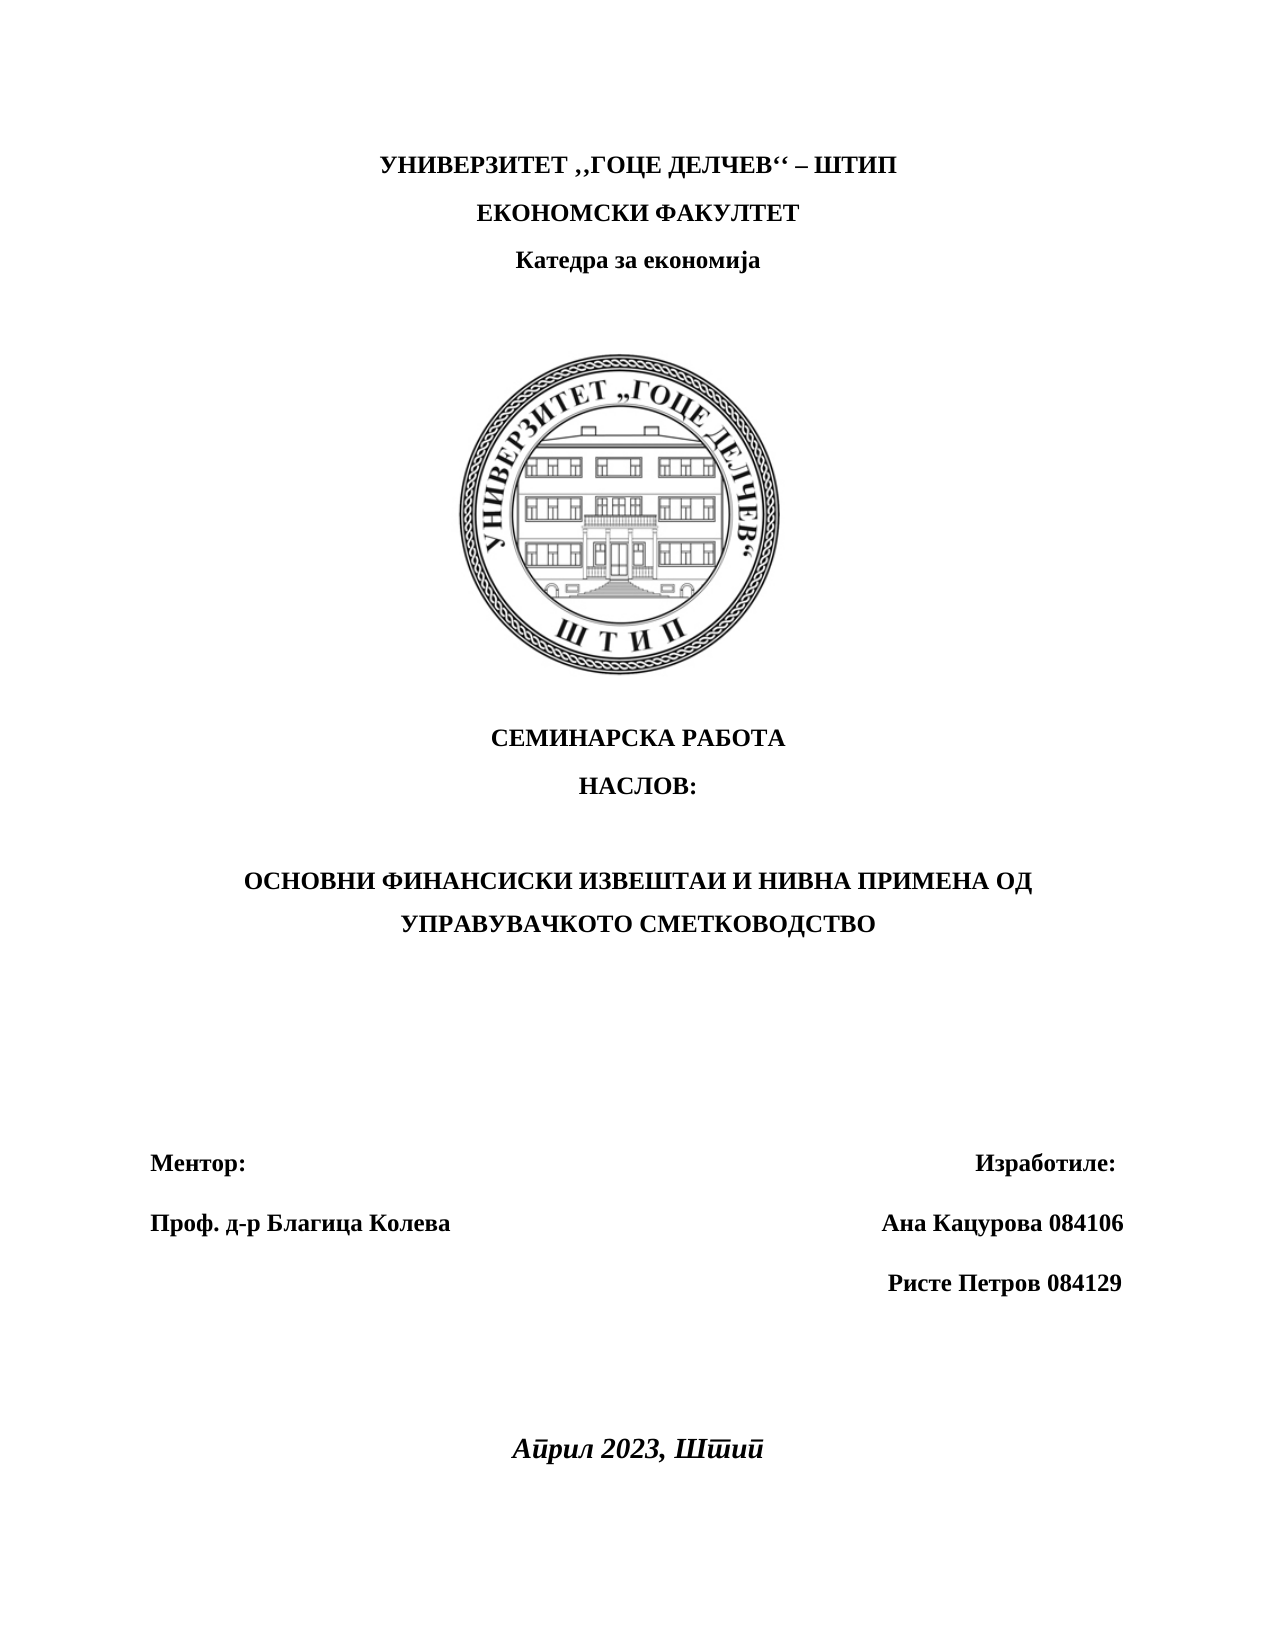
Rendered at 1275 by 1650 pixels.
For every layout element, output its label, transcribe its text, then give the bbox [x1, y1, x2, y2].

text УНИВЕРЗИТЕТ ‚‚ГОЦЕ ДЕЛЧЕВ‘‘ – ШТИП [150, 150, 1126, 179]
text Катедра за економија [150, 245, 1126, 274]
text СЕМИНАРСКА РАБОТА [150, 723, 1126, 752]
text Ментор: Изработиле: [150, 1148, 1126, 1177]
text Април 2023, Штип [150, 1431, 1126, 1464]
picture [451, 343, 789, 681]
text Ристе Петров 084129 [150, 1268, 1126, 1340]
text Проф. д-р Благица Колева Ана Кацурова 084106 [150, 1208, 1126, 1237]
text ОСНОВНИ ФИНАНСИСКИ ИЗВЕШТАИ И НИВНА ПРИМЕНА ОД УПРАВУВАЧКОТО СМЕТКОВОДСТВО [150, 866, 1126, 938]
text ЕКОНОМСКИ ФАКУЛТЕТ [150, 198, 1126, 226]
text НАСЛОВ: [150, 771, 1126, 799]
